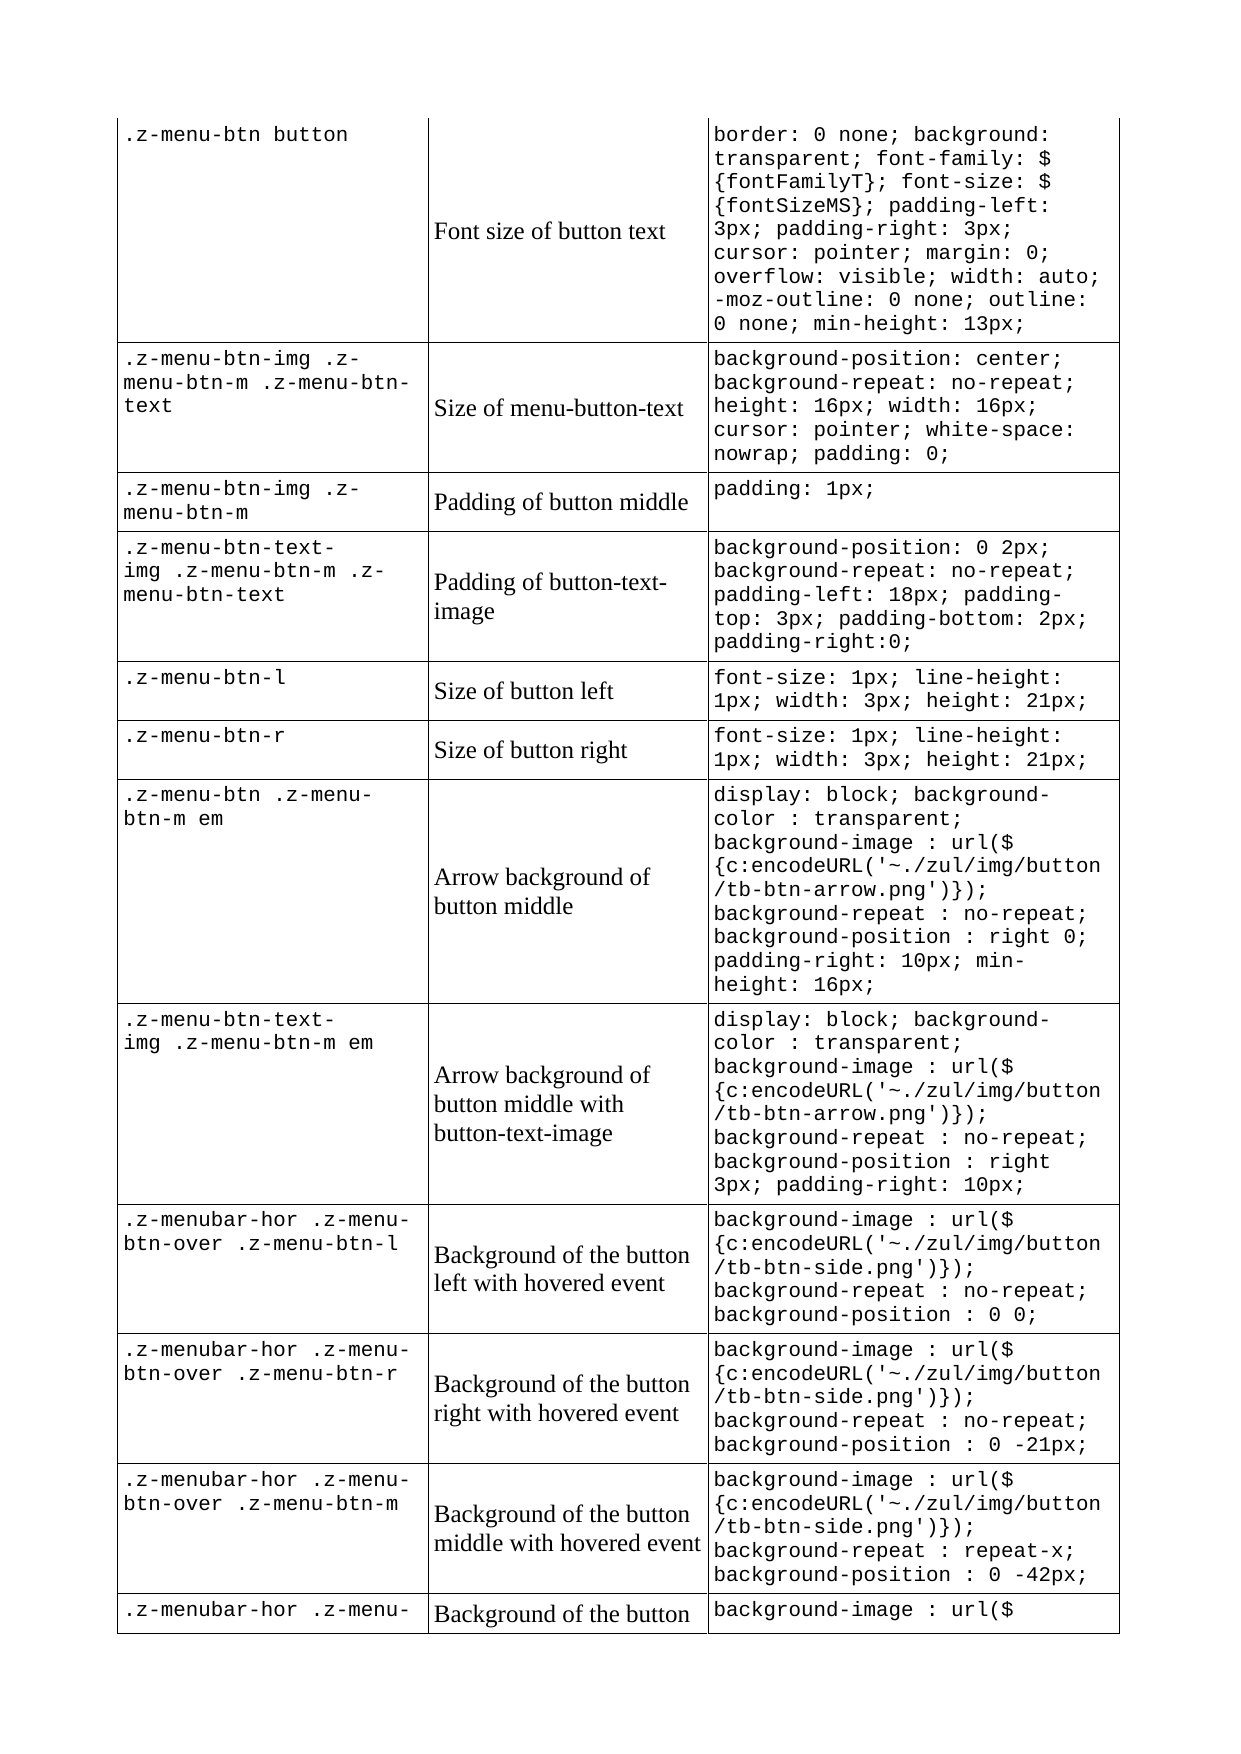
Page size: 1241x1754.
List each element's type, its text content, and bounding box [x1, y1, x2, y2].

table_cell display: block; background-color : transparent; background-image : url(${c:encodeURL('~./zul/img/button/tb-btn-arrow.png')}); background-repeat : no-repeat; background-position : right 3px; padding-right: 10px; [709, 1004, 1119, 1204]
table_cell Background of the button right with hovered event [429, 1334, 707, 1463]
table_cell background-image : url(${c:encodeURL('~./zul/img/button/tb-btn-side.png')}); background-repeat : no-repeat; background-position : 0 -21px; [709, 1334, 1119, 1463]
table_cell background-image : url(${c:encodeURL('~./zul/img/button/tb-btn-side.png')}); background-repeat : no-repeat; background-position : 0 0; [709, 1205, 1119, 1333]
table_cell Arrow background of button middle [429, 780, 707, 1003]
table_cell .z-menu-btn-img .z-menu-btn-m [118, 473, 428, 531]
table_cell font-size: 1px; line-height: 1px; width: 3px; height: 21px; [709, 662, 1119, 720]
table_cell .z-menubar-hor .z-menu-btn-over .z-menu-btn-r [118, 1334, 428, 1463]
table_cell .z-menubar-hor .z-menu-btn-over .z-menu-btn-l [118, 1205, 428, 1333]
table_cell display: block; background-color : transparent; background-image : url(${c:encodeURL('~./zul/img/button/tb-btn-arrow.png')}); background-repeat : no-repeat; background-position : right 0; padding-right: 10px; min-height: 16px; [709, 780, 1119, 1003]
table_cell background-image : url(${c:encodeURL('~./zul/img/button/tb-btn-side.png')}); background-repeat : repeat-x; background-position : 0 -42px; [709, 1464, 1119, 1593]
table_cell Padding of button middle [429, 473, 707, 531]
table_cell font-size: 1px; line-height: 1px; width: 3px; height: 21px; [709, 721, 1119, 779]
table_cell border: 0 none; background: transparent; font-family: ${fontFamilyT}; font-size: ${fontSizeMS}; padding-left: 3px; padding-right: 3px; cursor: pointer; margin: 0; overflow: visible; width: auto; -moz-outline: 0 none; outline: 0 none; min-height: 13px; [709, 118, 1119, 342]
table_cell background-position: center; background-repeat: no-repeat; height: 16px; width: 16px; cursor: pointer; white-space: nowrap; padding: 0; [709, 343, 1119, 472]
table_cell .z-menubar-hor .z-menu- [118, 1594, 428, 1633]
table_cell .z-menu-btn button [118, 118, 428, 342]
table_cell .z-menu-btn .z-menu-btn-m em [118, 780, 428, 1003]
table_cell padding: 1px; [709, 473, 1119, 531]
table_cell Background of the button middle with hovered event [429, 1464, 707, 1593]
table_cell Size of button left [429, 662, 707, 720]
table_cell Size of button right [429, 721, 707, 779]
table_cell Background of the button left with hovered event [429, 1205, 707, 1333]
table_cell Font size of button text [429, 118, 707, 342]
table_cell background-position: 0 2px; background-repeat: no-repeat; padding-left: 18px; padding-top: 3px; padding-bottom: 2px; padding-right:0; [709, 532, 1119, 661]
table_cell .z-menu-btn-img .z-menu-btn-m .z-menu-btn-text [118, 343, 428, 472]
table_cell Padding of button-text-image [429, 532, 707, 661]
table_cell Background of the button [429, 1594, 707, 1633]
table_cell Arrow background of button middle with button-text-image [429, 1004, 707, 1204]
table_cell .z-menubar-hor .z-menu-btn-over .z-menu-btn-m [118, 1464, 428, 1593]
table_cell .z-menu-btn-text-img .z-menu-btn-m em [118, 1004, 428, 1204]
table_cell .z-menu-btn-l [118, 662, 428, 720]
table_cell Size of menu-button-text [429, 343, 707, 472]
table_cell .z-menu-btn-text-img .z-menu-btn-m .z-menu-btn-text [118, 532, 428, 661]
table_cell background-image : url($ [709, 1594, 1119, 1633]
table_cell .z-menu-btn-r [118, 721, 428, 779]
